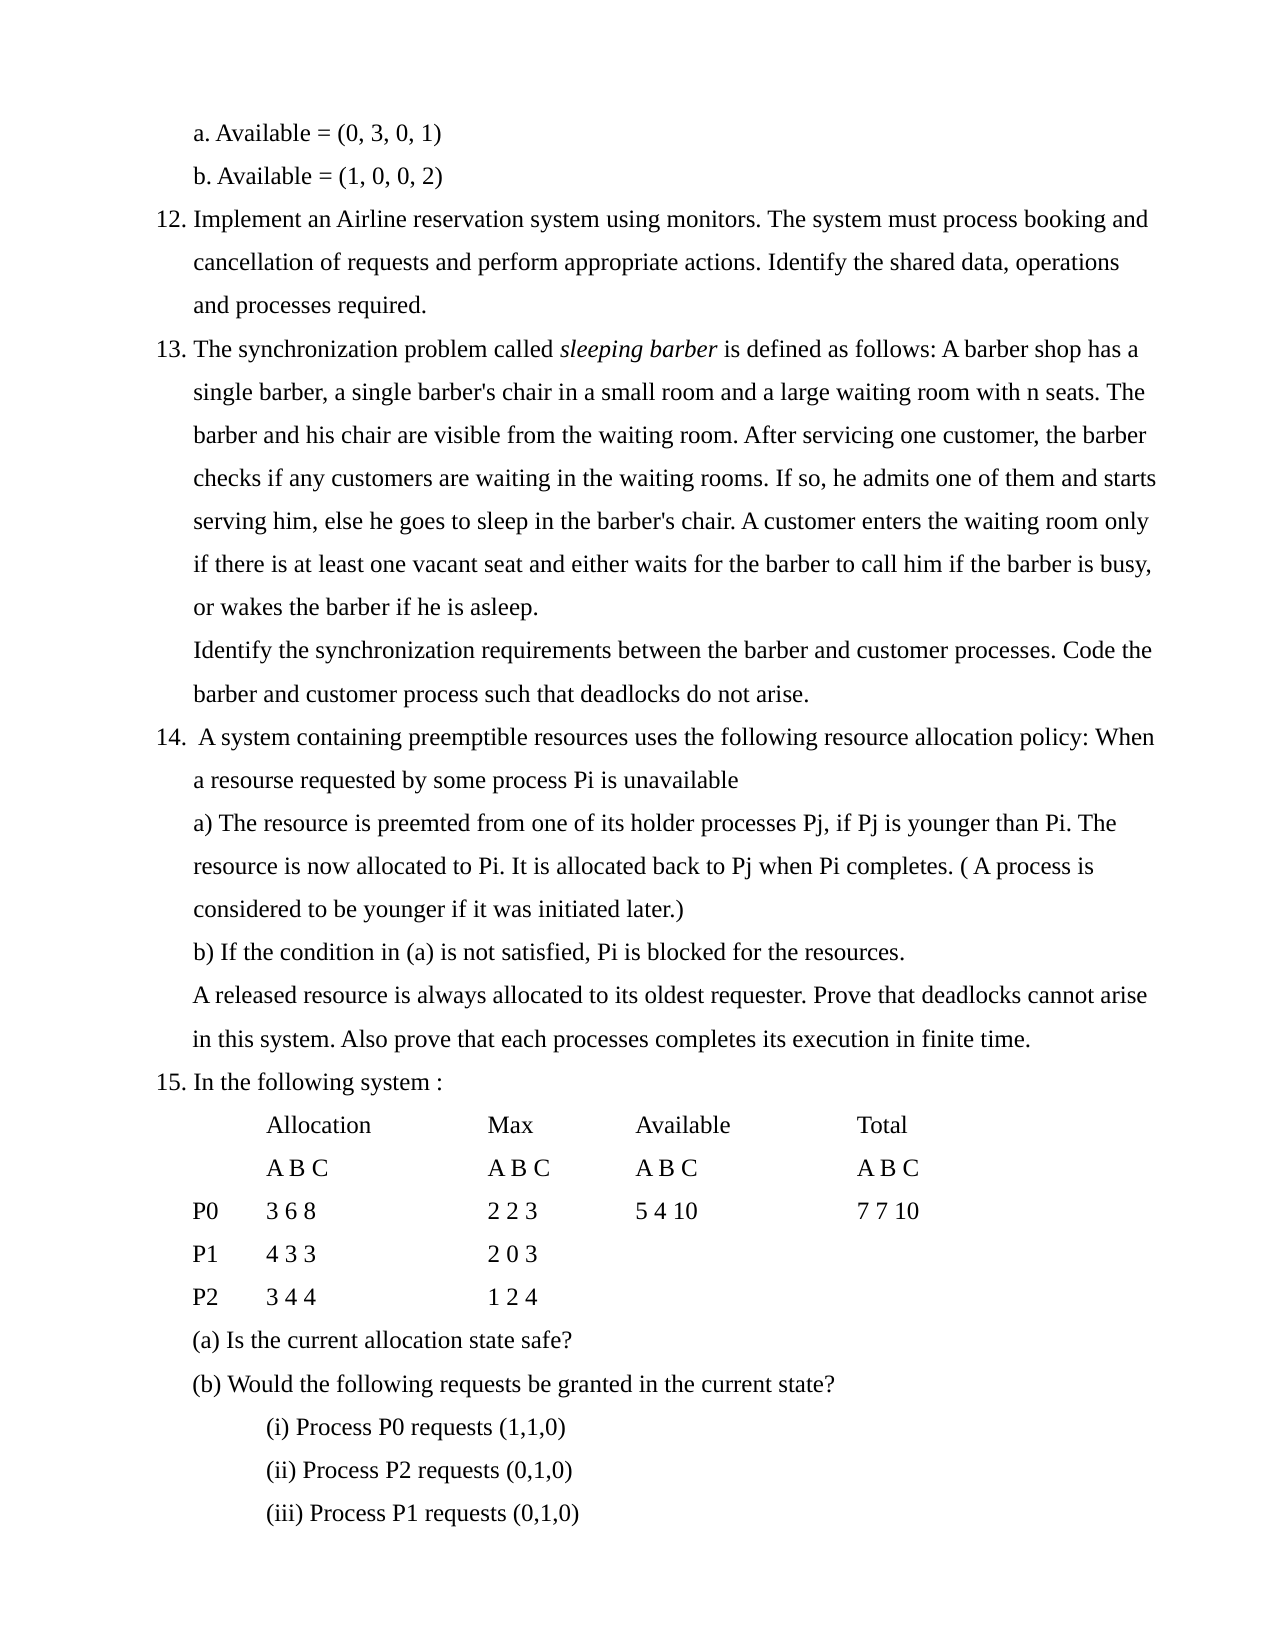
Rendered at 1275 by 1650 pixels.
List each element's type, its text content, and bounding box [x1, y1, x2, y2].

text (iii) Process P1 requests (0,1,0) [118, 1498, 1157, 1527]
list a) The resource is preemted from one of its holder processes Pj, if Pj is younger than Pi. The resource is now allocated to Pi. It is allocated back to Pj when Pi completes. ( A process is considered to be younger if it was initiated later.) [156, 808, 1157, 923]
text P1 4 3 3 2 0 3 [118, 1239, 1157, 1268]
list Identify the synchronization requirements between the barber and customer processes. Code the barber and customer process such that deadlocks do not arise. [156, 636, 1157, 707]
text (ii) Process P2 requests (0,1,0) [118, 1455, 1157, 1484]
list The synchronization problem called sleeping barber is defined as follows: A barber shop has a single barber, a single barber's chair in a small room and a large waiting room with n seats. The barber and his chair are visible from the waiting room. After servicing one customer, the barber checks if any customers are waiting in the waiting rooms. If so, he admits one of them and starts serving him, else he goes to sleep in the barber's chair. A customer enters the waiting room only if there is at least one vacant seat and either waits for the barber to call him if the barber is busy, or wakes the barber if he is asleep. [156, 334, 1157, 621]
text A B C A B C A B C A B C [118, 1153, 1157, 1182]
text A released resource is always allocated to its oldest requester. Prove that deadlocks cannot arise in this system. Also prove that each processes completes its execution in finite time. [118, 981, 1157, 1052]
list a. Available = (0, 3, 0, 1) [156, 118, 1157, 147]
text (a) Is the current allocation state safe? [118, 1326, 1157, 1354]
list Implement an Airline reservation system using monitors. The system must process booking and cancellation of requests and perform appropriate actions. Identify the shared data, operations and processes required. [156, 204, 1157, 319]
text (b) Would the following requests be granted in the current state? [118, 1369, 1157, 1397]
list b) If the condition in (a) is not satisfied, Pi is blocked for the resources. [156, 937, 1157, 966]
list A system containing preemptible resources uses the following resource allocation policy: When a resourse requested by some process Pi is unavailable [156, 722, 1157, 794]
text P2 3 4 4 1 2 4 [118, 1282, 1157, 1311]
list b. Available = (1, 0, 0, 2) [156, 161, 1157, 190]
text P0 3 6 8 2 2 3 5 4 10 7 7 10 [118, 1196, 1157, 1225]
text Allocation Max Available Total [118, 1110, 1157, 1139]
list In the following system : [156, 1067, 1157, 1096]
text (i) Process P0 requests (1,1,0) [118, 1412, 1157, 1441]
